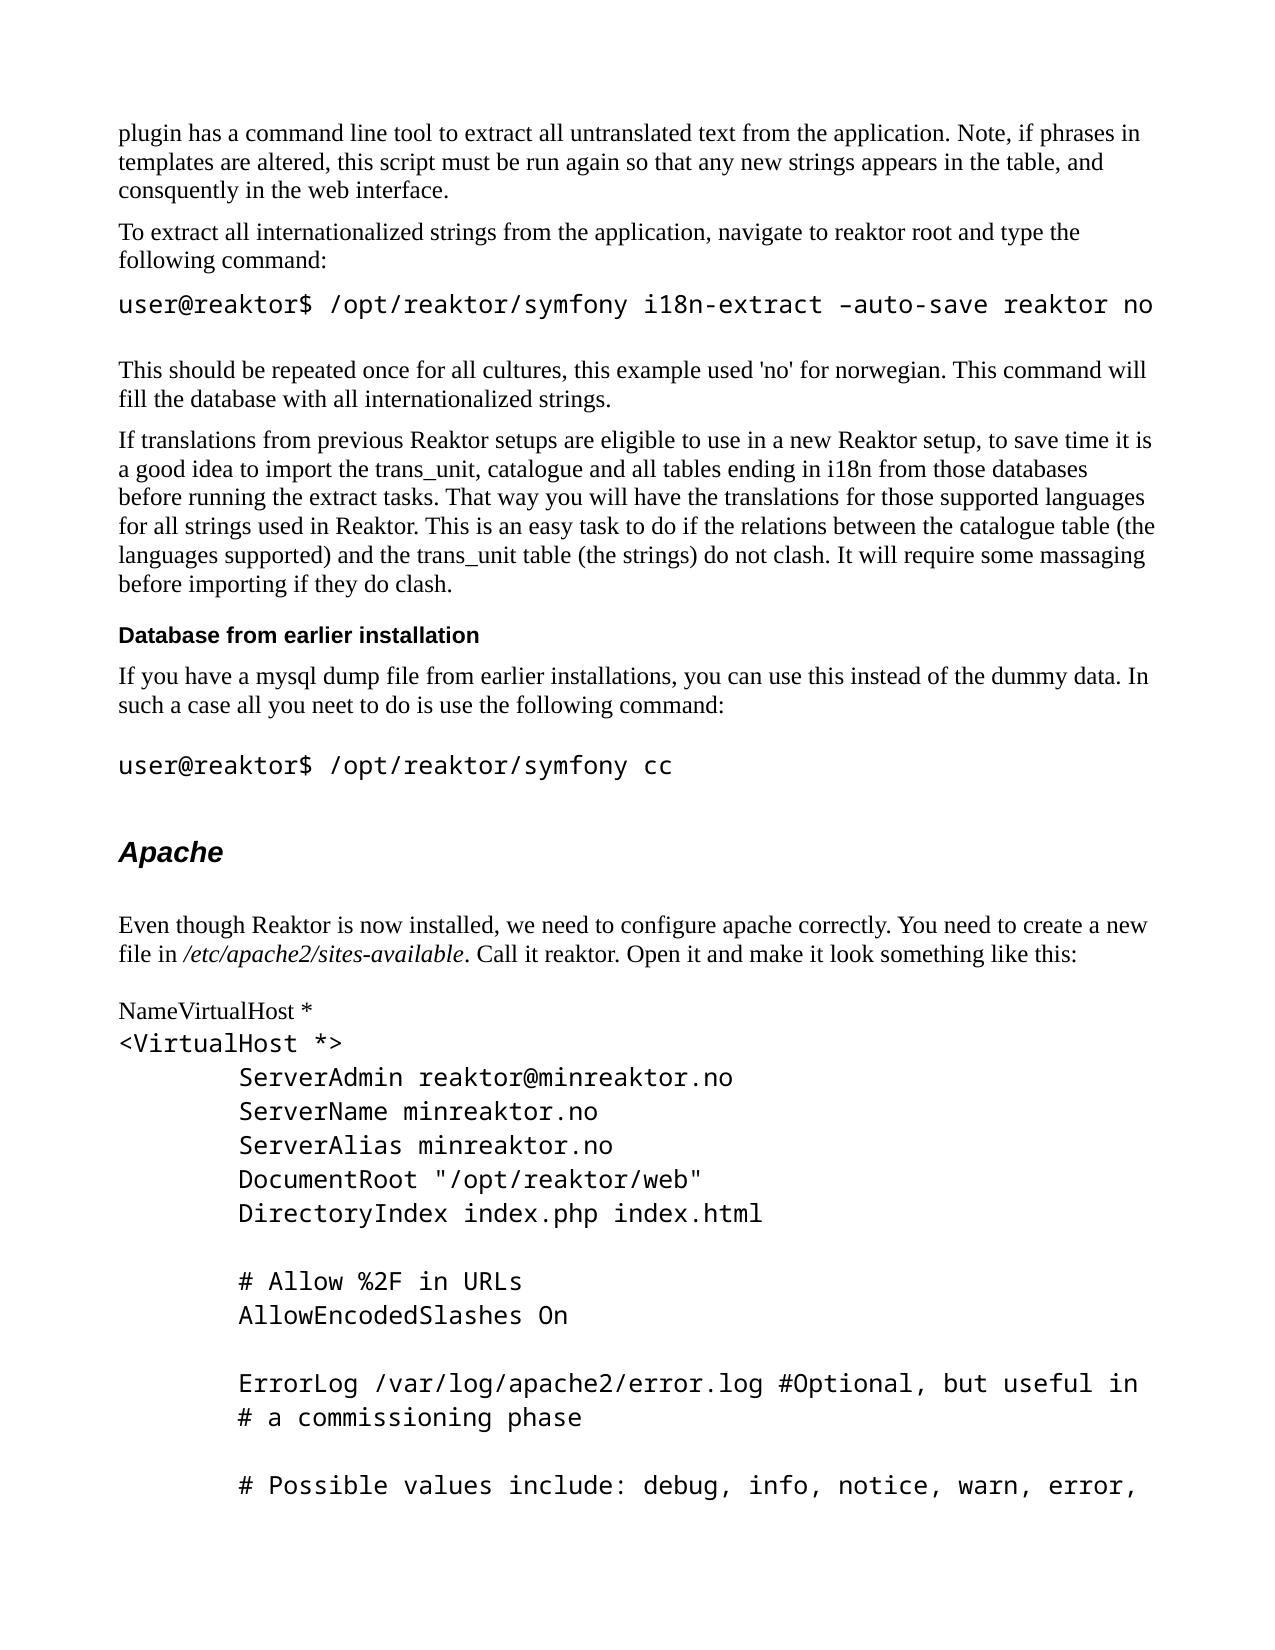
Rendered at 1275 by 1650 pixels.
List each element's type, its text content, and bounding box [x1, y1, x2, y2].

text ErrorLog /var/log/apache2/error.log #Optional, but useful in # a commissioning phase [118, 1366, 1157, 1434]
text This should be repeated once for all cultures, this example used 'no' for norwegian. This command will fill the database with all internationalized strings. [118, 355, 1157, 412]
text <VirtualHost *> [118, 1025, 1157, 1059]
text plugin has a command line tool to extract all untranslated text from the application. Note, if phrases in templates are altered, this script must be run again so that any new strings appears in the table, and consquently in the web interface. [118, 118, 1157, 204]
text AllowEncodedSlashes On [118, 1298, 1157, 1332]
subtitle Apache [118, 835, 1157, 869]
text user@reaktor$ /opt/reaktor/symfony cc [118, 748, 1157, 782]
text Even though Reaktor is now installed, we need to configure apache correctly. You need to create a new file in /etc/apache2/sites-available. Call it reaktor. Open it and make it look something like this: [118, 910, 1157, 968]
text If you have a mysql dump file from earlier installations, you can use this instead of the dummy data. In such a case all you neet to do is use the following command: [118, 661, 1157, 719]
text user@reaktor$ /opt/reaktor/symfony i18n-extract –auto-save reaktor no [118, 287, 1157, 321]
text # Possible values include: debug, info, notice, warn, error, [118, 1468, 1157, 1502]
text DocumentRoot "/opt/reaktor/web" [118, 1161, 1157, 1196]
subtitle Database from earlier installation [118, 622, 1157, 649]
text # Allow %2F in URLs [118, 1264, 1157, 1298]
text ServerAdmin reaktor@minreaktor.no [118, 1059, 1157, 1093]
text ServerName minreaktor.no [118, 1093, 1157, 1127]
text ServerAlias minreaktor.no [118, 1127, 1157, 1161]
text To extract all internationalized strings from the application, navigate to reaktor root and type the following command: [118, 217, 1157, 274]
text NameVirtualHost * [118, 996, 1157, 1025]
text DirectoryIndex index.php index.html [118, 1196, 1157, 1229]
text If translations from previous Reaktor setups are eligible to use in a new Reaktor setup, to save time it is a good idea to import the trans_unit, catalogue and all tables ending in i18n from those databases before running the extract tasks. That way you will have the translations for those supported languages for all strings used in Reaktor. This is an easy task to do if the relations between the catalogue table (the languages supported) and the trans_unit table (the strings) do not clash. It will require some massaging before importing if they do clash. [118, 425, 1157, 597]
